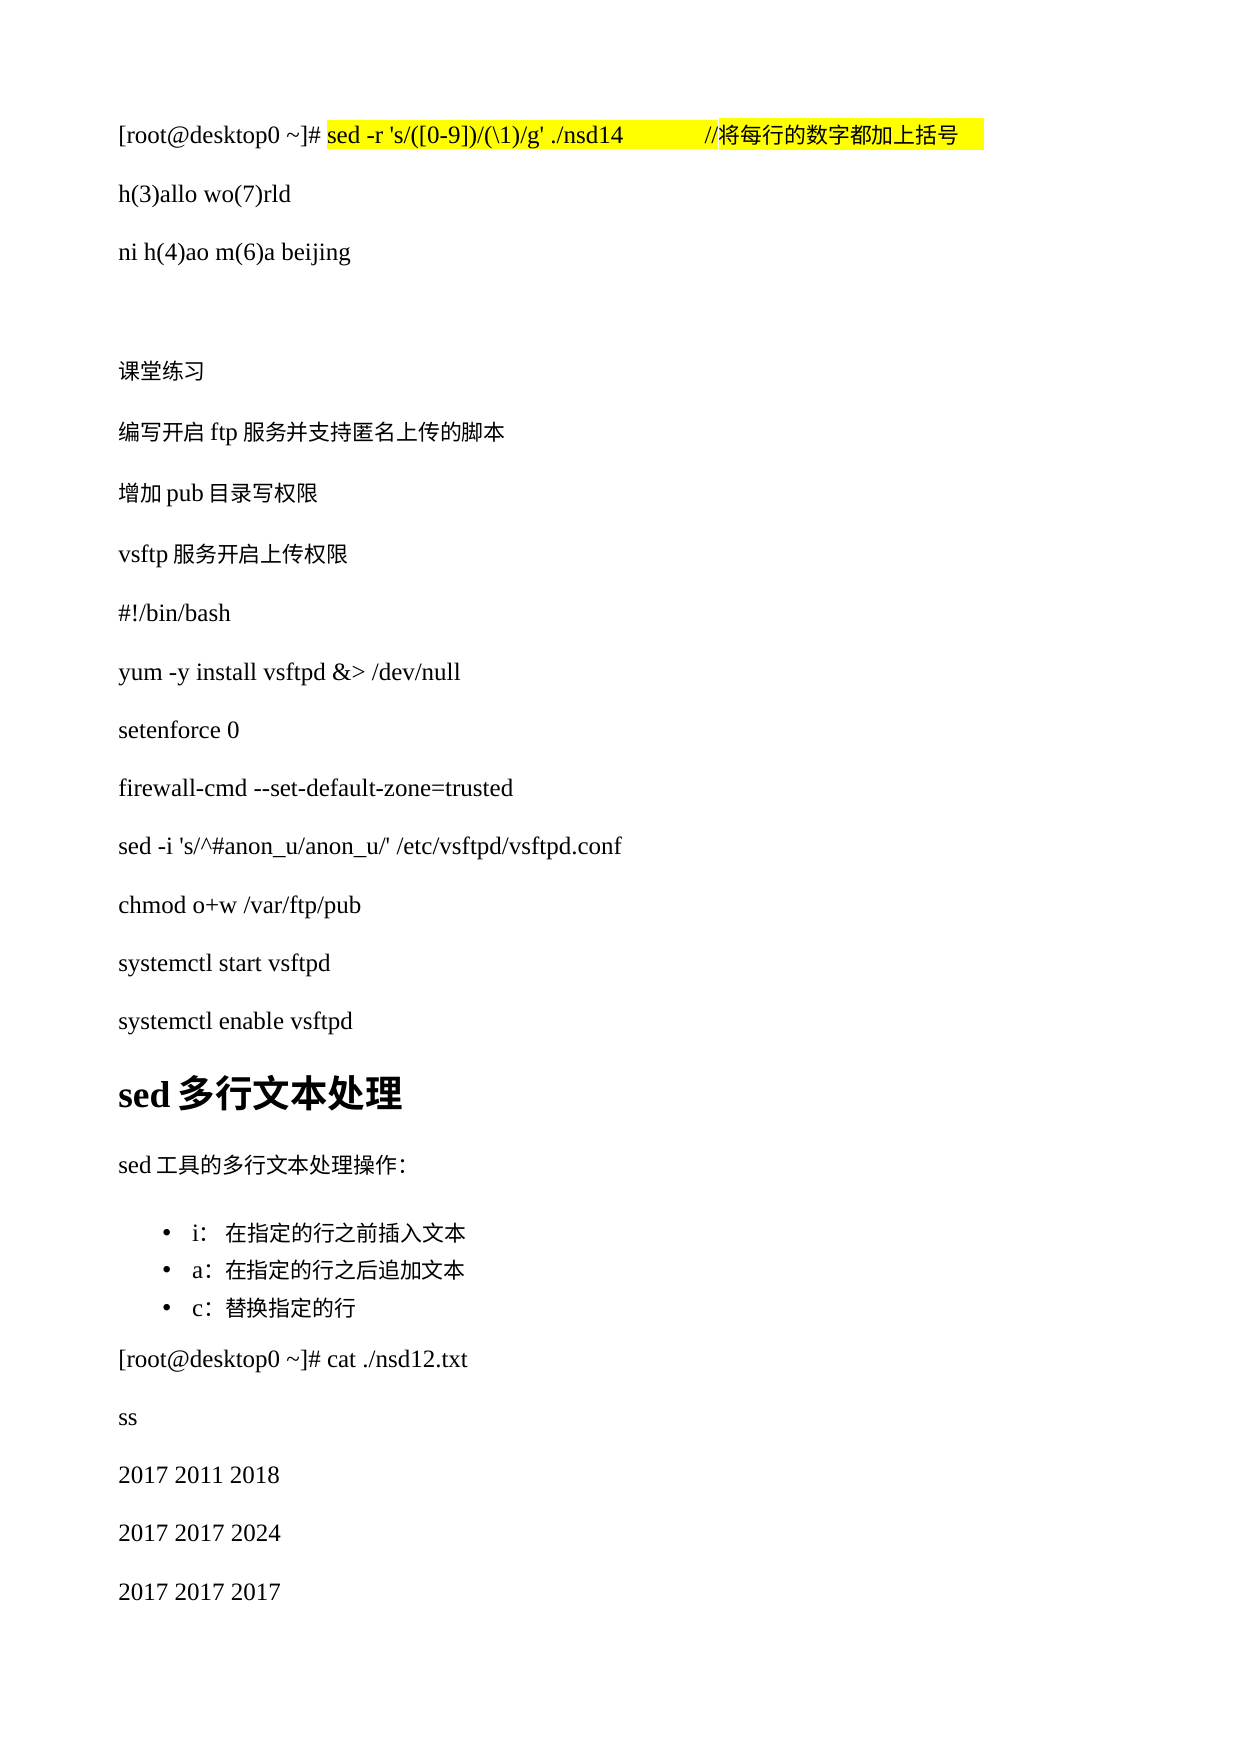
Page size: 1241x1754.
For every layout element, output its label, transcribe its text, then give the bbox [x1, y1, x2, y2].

text 2017 2017 2017 [118, 1577, 1122, 1606]
text 编写开启ftp服务并支持匿名上传的脚本 [118, 415, 1122, 447]
text vsftp服务开启上传权限 [118, 537, 1122, 569]
text ni h(4)ao m(6)a beijing [118, 237, 1122, 266]
text firewall-cmd --set-default-zone=trusted [118, 773, 1122, 802]
text sed工具的多行文本处理操作： [118, 1148, 1122, 1180]
text [root@desktop0 ~]# sed -r 's/([0-9])/(\1)/g' ./nsd14 //将每行的数字都加上括号 [118, 118, 1122, 150]
text ss [118, 1402, 1122, 1431]
text systemctl start vsftpd [118, 948, 1122, 977]
list c：替换指定的行 [162, 1291, 1122, 1323]
text h(3)allo wo(7)rld [118, 179, 1122, 208]
text [root@desktop0 ~]# cat ./nsd12.txt [118, 1344, 1122, 1373]
text 2017 2011 2018 [118, 1460, 1122, 1489]
text #!/bin/bash [118, 598, 1122, 627]
text sed -i 's/^#anon_u/anon_u/' /etc/vsftpd/vsftpd.conf [118, 831, 1122, 860]
list i： 在指定的行之前插入文本 [162, 1216, 1122, 1247]
text setenforce 0 [118, 715, 1122, 744]
text 课堂练习 [118, 354, 1122, 386]
text 增加pub目录写权限 [118, 476, 1122, 508]
text yum -y install vsftpd &> /dev/null [118, 657, 1122, 686]
list a：在指定的行之后追加文本 [162, 1253, 1122, 1285]
subtitle sed多行文本处理 [118, 1064, 1122, 1119]
text chmod o+w /var/ftp/pub [118, 890, 1122, 918]
text 2017 2017 2024 [118, 1518, 1122, 1547]
text systemctl enable vsftpd [118, 1006, 1122, 1035]
